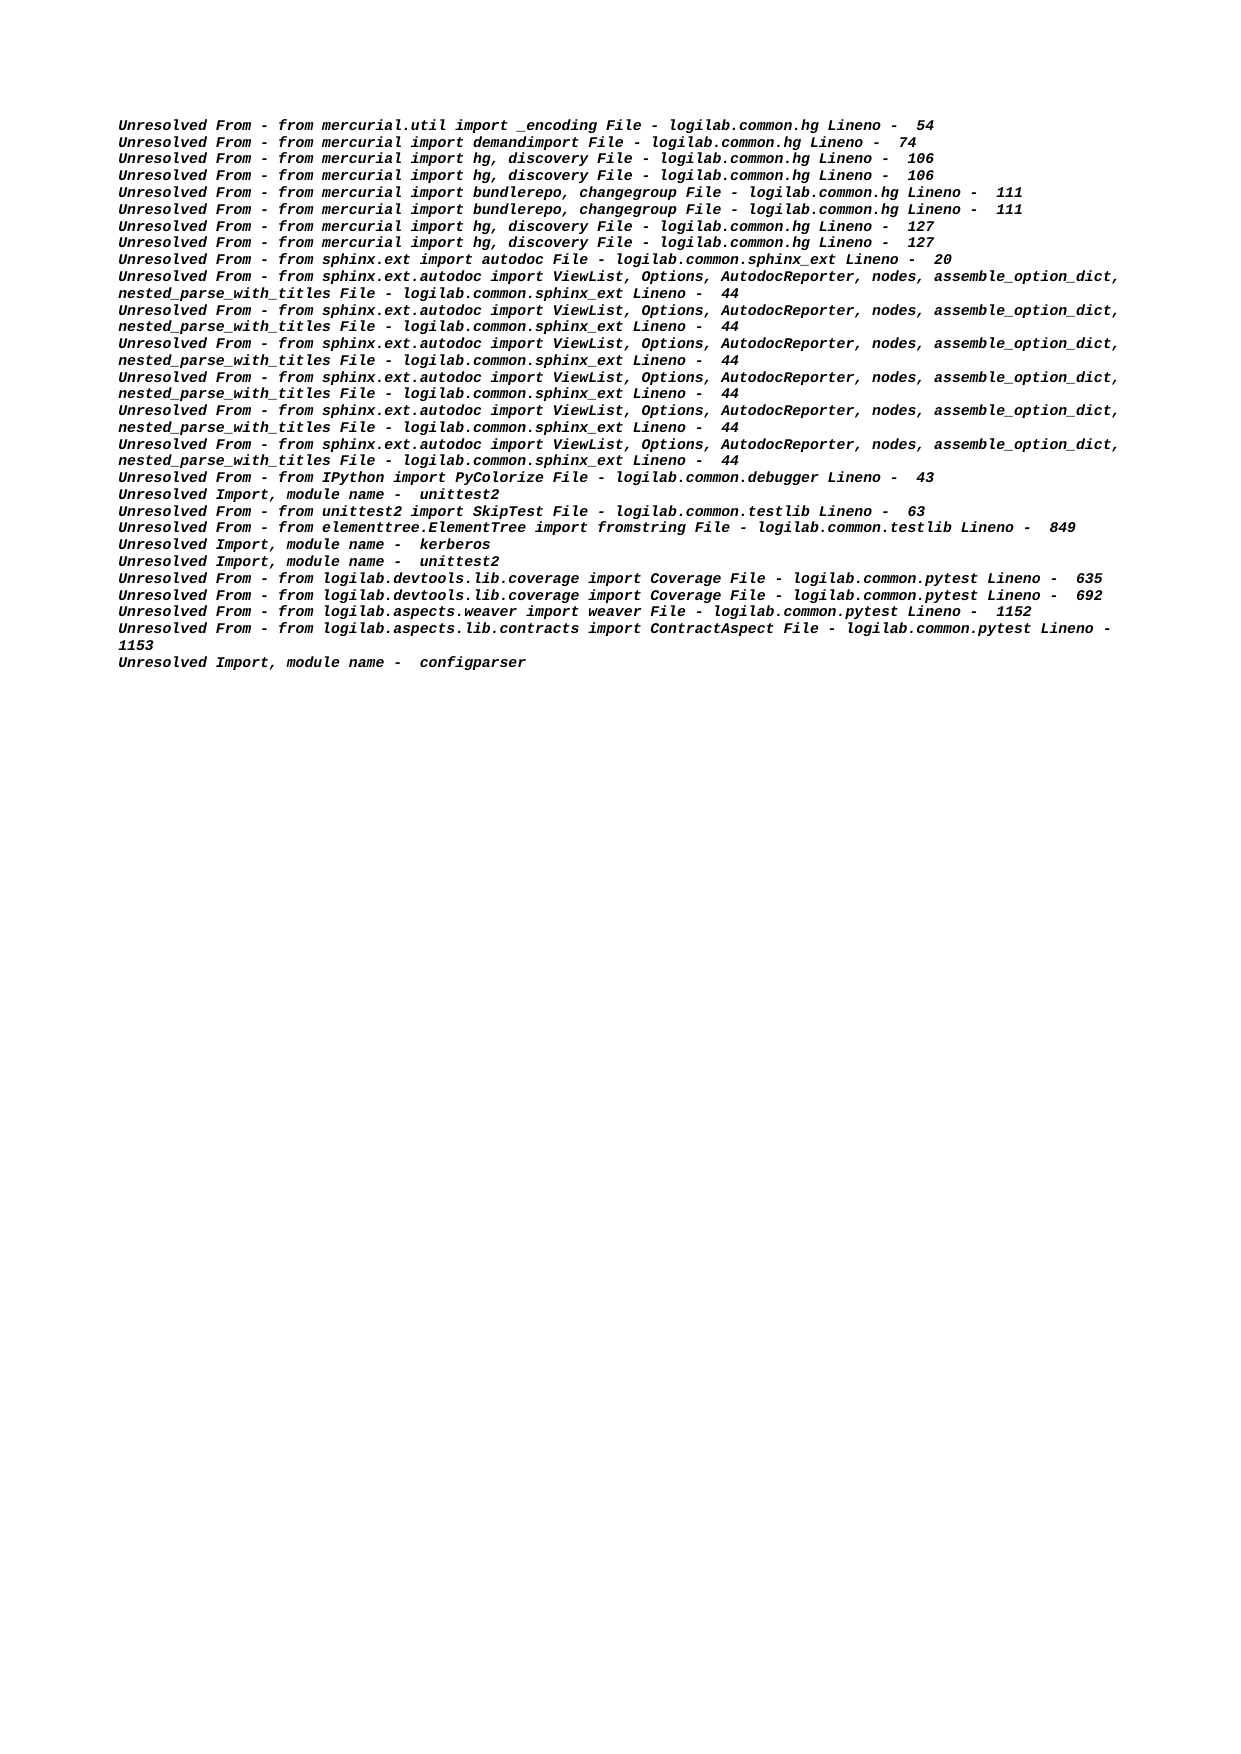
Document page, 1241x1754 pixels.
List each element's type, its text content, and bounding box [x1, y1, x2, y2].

text Unresolved From - from sphinx.ext.autodoc import ViewList, Options, AutodocReporter, nodes, assemble_option_dict, nested_parse_with_titles File - logilab.common.sphinx_ext Lineno - 44 [118, 336, 1122, 370]
text Unresolved Import, module name - unittest2 [118, 554, 1122, 571]
text Unresolved From - from logilab.devtools.lib.coverage import Coverage File - logilab.common.pytest Lineno - 692 [118, 588, 1122, 604]
text Unresolved From - from mercurial import hg, discovery File - logilab.common.hg Lineno - 127 [118, 219, 1122, 236]
text Unresolved From - from sphinx.ext.autodoc import ViewList, Options, AutodocReporter, nodes, assemble_option_dict, nested_parse_with_titles File - logilab.common.sphinx_ext Lineno - 44 [118, 437, 1122, 470]
text Unresolved From - from sphinx.ext import autodoc File - logilab.common.sphinx_ext Lineno - 20 [118, 252, 1122, 269]
text Unresolved From - from unittest2 import SkipTest File - logilab.common.testlib Lineno - 63 [118, 504, 1122, 521]
text Unresolved From - from mercurial import hg, discovery File - logilab.common.hg Lineno - 127 [118, 236, 1122, 252]
text Unresolved From - from mercurial import bundlerepo, changegroup File - logilab.common.hg Lineno - 111 [118, 202, 1122, 219]
text Unresolved From - from logilab.aspects.weaver import weaver File - logilab.common.pytest Lineno - 1152 [118, 604, 1122, 621]
text Unresolved From - from sphinx.ext.autodoc import ViewList, Options, AutodocReporter, nodes, assemble_option_dict, nested_parse_with_titles File - logilab.common.sphinx_ext Lineno - 44 [118, 403, 1122, 437]
text Unresolved From - from sphinx.ext.autodoc import ViewList, Options, AutodocReporter, nodes, assemble_option_dict, nested_parse_with_titles File - logilab.common.sphinx_ext Lineno - 44 [118, 303, 1122, 336]
text Unresolved From - from sphinx.ext.autodoc import ViewList, Options, AutodocReporter, nodes, assemble_option_dict, nested_parse_with_titles File - logilab.common.sphinx_ext Lineno - 44 [118, 370, 1122, 403]
text Unresolved From - from mercurial import demandimport File - logilab.common.hg Lineno - 74 [118, 135, 1122, 152]
text Unresolved From - from logilab.aspects.lib.contracts import ContractAspect File - logilab.common.pytest Lineno - 1153 [118, 621, 1122, 655]
text Unresolved From - from elementtree.ElementTree import fromstring File - logilab.common.testlib Lineno - 849 [118, 521, 1122, 537]
text Unresolved Import, module name - unittest2 [118, 487, 1122, 504]
text Unresolved From - from logilab.devtools.lib.coverage import Coverage File - logilab.common.pytest Lineno - 635 [118, 571, 1122, 588]
text Unresolved From - from sphinx.ext.autodoc import ViewList, Options, AutodocReporter, nodes, assemble_option_dict, nested_parse_with_titles File - logilab.common.sphinx_ext Lineno - 44 [118, 269, 1122, 303]
text Unresolved Import, module name - kerberos [118, 537, 1122, 554]
text Unresolved Import, module name - configparser [118, 655, 1122, 672]
text Unresolved From - from mercurial import hg, discovery File - logilab.common.hg Lineno - 106 [118, 152, 1122, 168]
text Unresolved From - from IPython import PyColorize File - logilab.common.debugger Lineno - 43 [118, 470, 1122, 487]
text Unresolved From - from mercurial import bundlerepo, changegroup File - logilab.common.hg Lineno - 111 [118, 185, 1122, 202]
text Unresolved From - from mercurial.util import _encoding File - logilab.common.hg Lineno - 54 [118, 118, 1122, 135]
text Unresolved From - from mercurial import hg, discovery File - logilab.common.hg Lineno - 106 [118, 168, 1122, 185]
